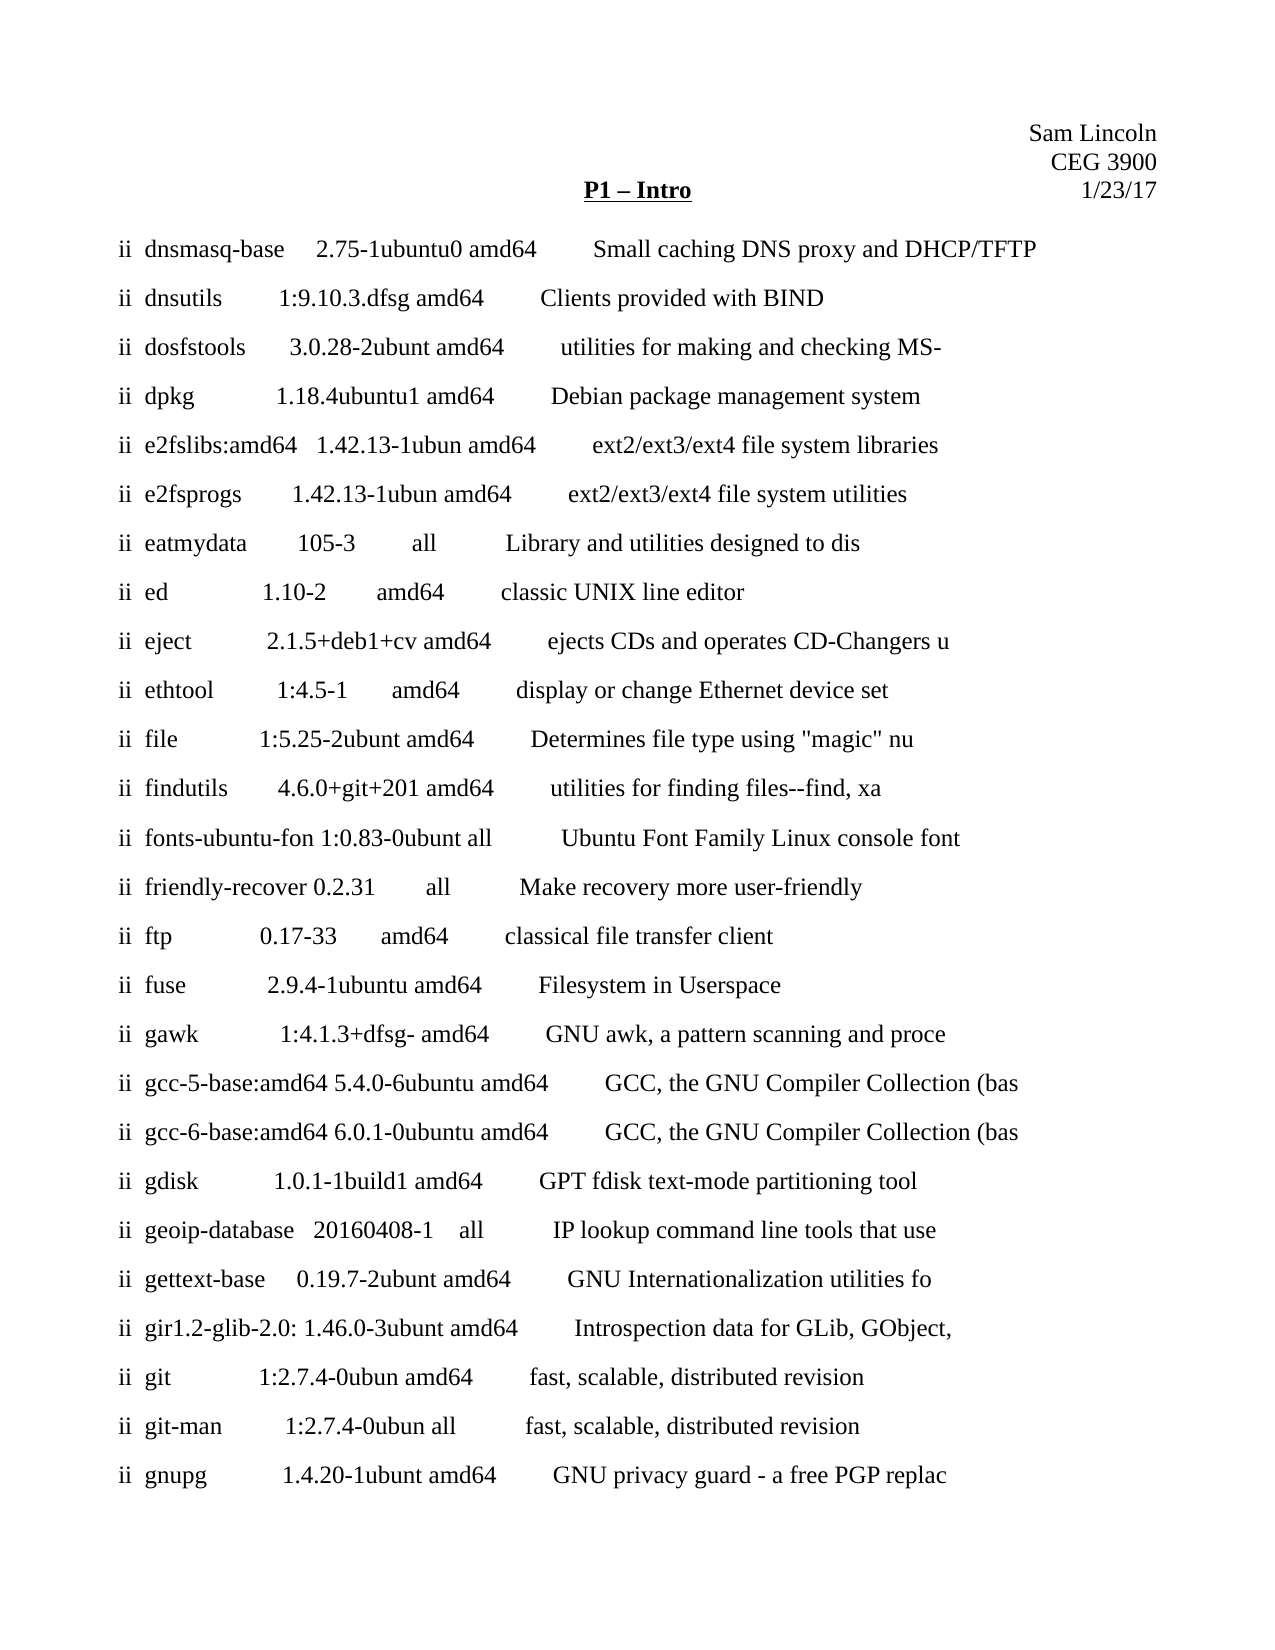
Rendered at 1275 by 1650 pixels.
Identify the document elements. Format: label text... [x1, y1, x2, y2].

text ii ftp 0.17-33 amd64 classical file transfer client [118, 921, 1157, 949]
text ii gcc-6-base:amd64 6.0.1-0ubuntu amd64 GCC, the GNU Compiler Collection (bas [118, 1117, 1157, 1146]
text ii ethtool 1:4.5-1 amd64 display or change Ethernet device set [118, 675, 1157, 704]
text ii e2fsprogs 1.42.13-1ubun amd64 ext2/ext3/ext4 file system utilities [118, 479, 1157, 508]
text ii gawk 1:4.1.3+dfsg- amd64 GNU awk, a pattern scanning and proce [118, 1019, 1157, 1048]
text ii dpkg 1.18.4ubuntu1 amd64 Debian package management system [118, 381, 1157, 410]
text ii findutils 4.6.0+git+201 amd64 utilities for finding files--find, xa [118, 773, 1157, 802]
text ii eatmydata 105-3 all Library and utilities designed to dis [118, 528, 1157, 557]
text ii file 1:5.25-2ubunt amd64 Determines file type using "magic" nu [118, 724, 1157, 753]
text ii eject 2.1.5+deb1+cv amd64 ejects CDs and operates CD-Changers u [118, 626, 1157, 655]
text ii git-man 1:2.7.4-0ubun all fast, scalable, distributed revision [118, 1411, 1157, 1440]
text ii gdisk 1.0.1-1build1 amd64 GPT fdisk text-mode partitioning tool [118, 1166, 1157, 1195]
text ii dnsmasq-base 2.75-1ubuntu0 amd64 Small caching DNS proxy and DHCP/TFTP [118, 234, 1157, 263]
text ii friendly-recover 0.2.31 all Make recovery more user-friendly [118, 872, 1157, 900]
text ii fonts-ubuntu-fon 1:0.83-0ubunt all Ubuntu Font Family Linux console font [118, 823, 1157, 851]
text ii git 1:2.7.4-0ubun amd64 fast, scalable, distributed revision [118, 1362, 1157, 1391]
text ii fuse 2.9.4-1ubuntu amd64 Filesystem in Userspace [118, 970, 1157, 998]
text ii geoip-database 20160408-1 all IP lookup command line tools that use [118, 1215, 1157, 1244]
text ii gnupg 1.4.20-1ubunt amd64 GNU privacy guard - a free PGP replac [118, 1460, 1157, 1489]
text ii gir1.2-glib-2.0: 1.46.0-3ubunt amd64 Introspection data for GLib, GObject, [118, 1313, 1157, 1342]
text ii dnsutils 1:9.10.3.dfsg amd64 Clients provided with BIND [118, 283, 1157, 312]
text ii gcc-5-base:amd64 5.4.0-6ubuntu amd64 GCC, the GNU Compiler Collection (bas [118, 1068, 1157, 1097]
text ii gettext-base 0.19.7-2ubunt amd64 GNU Internationalization utilities fo [118, 1264, 1157, 1293]
text ii dosfstools 3.0.28-2ubunt amd64 utilities for making and checking MS- [118, 332, 1157, 361]
text ii e2fslibs:amd64 1.42.13-1ubun amd64 ext2/ext3/ext4 file system libraries [118, 430, 1157, 459]
text ii ed 1.10-2 amd64 classic UNIX line editor [118, 577, 1157, 606]
